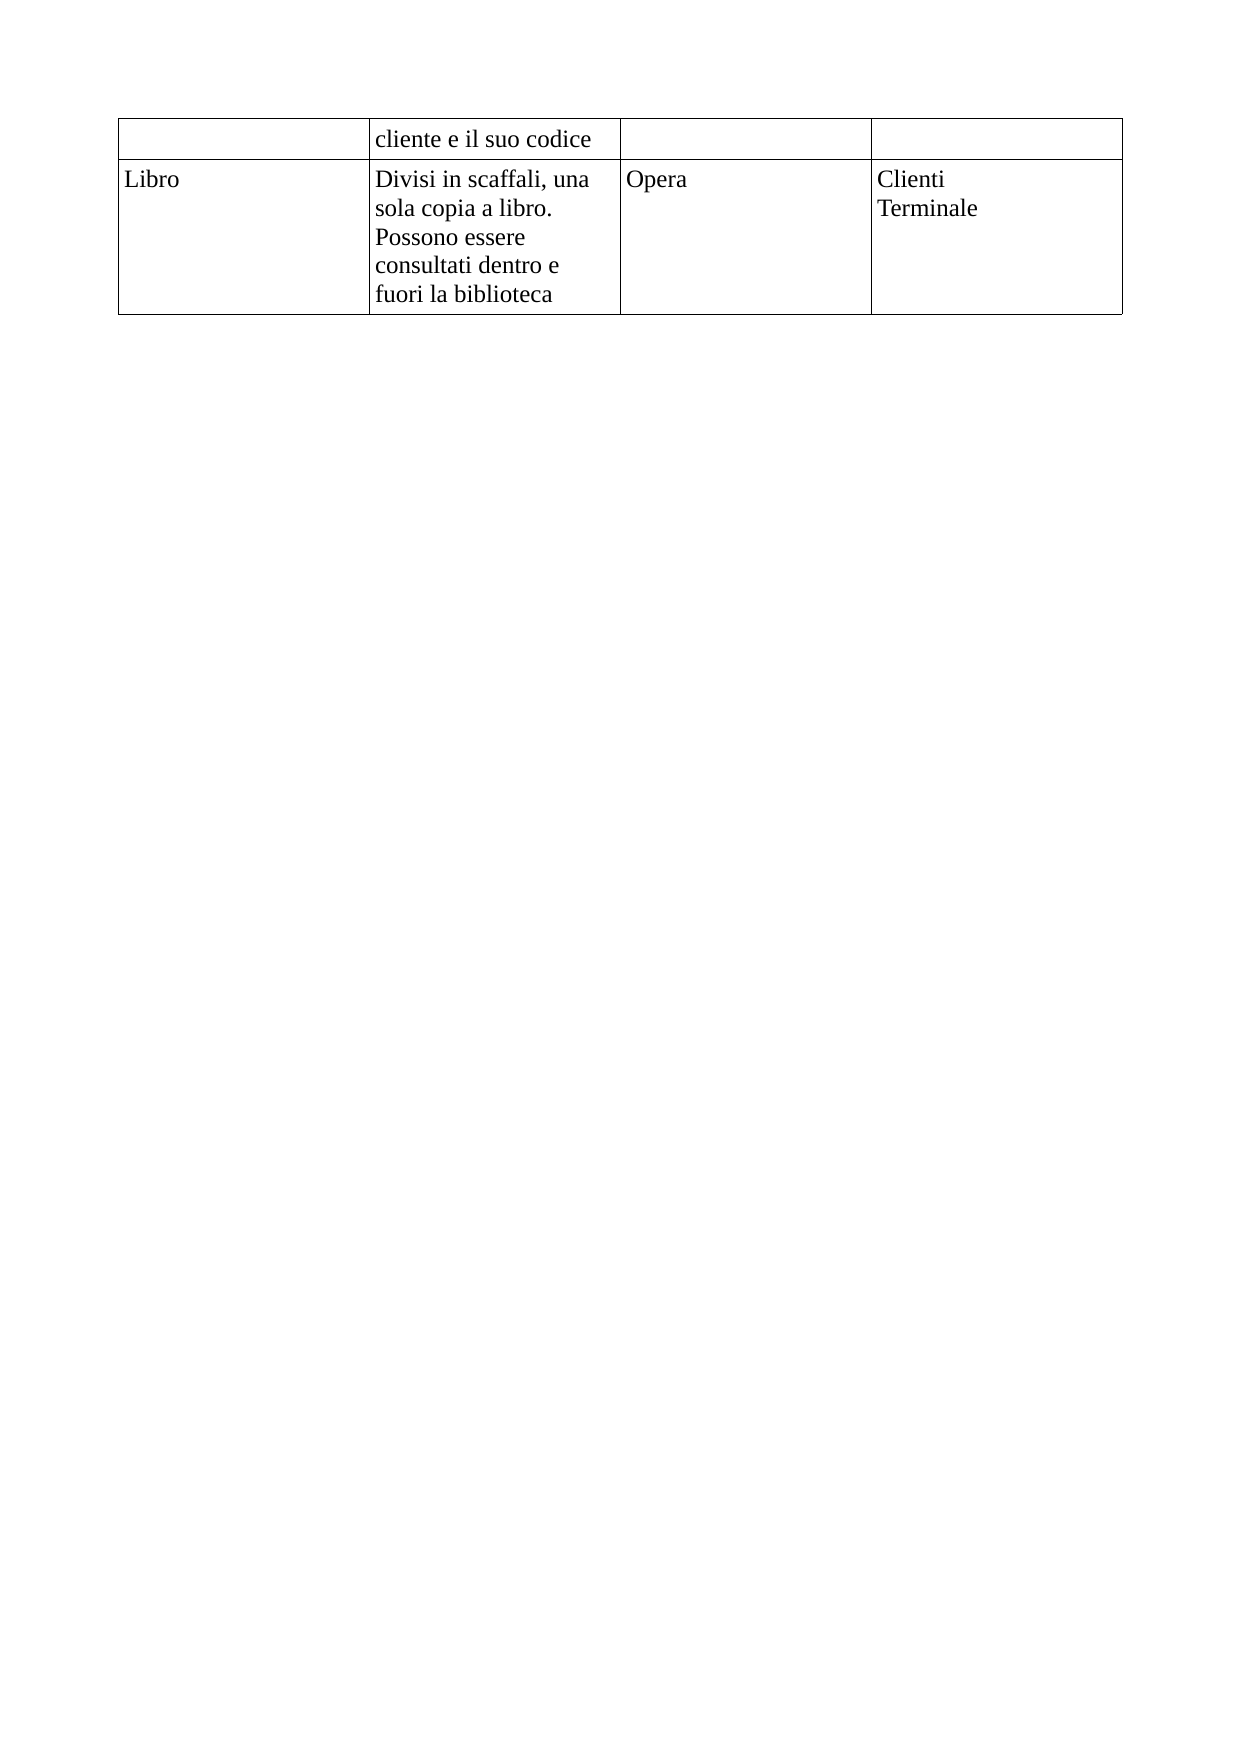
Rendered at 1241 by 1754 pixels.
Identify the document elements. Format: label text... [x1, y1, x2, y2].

table_cell Opera [621, 160, 871, 314]
table_cell Libro [119, 160, 369, 314]
table_cell [621, 119, 871, 158]
table_cell [119, 119, 369, 158]
table_cell cliente e il suo codice [370, 119, 620, 158]
table_cell Clienti Terminale [872, 160, 1122, 314]
table_cell Divisi in scaffali, una sola copia a libro. Possono essere consultati dentro e fuori la biblioteca [370, 160, 620, 314]
table_cell [872, 119, 1122, 158]
